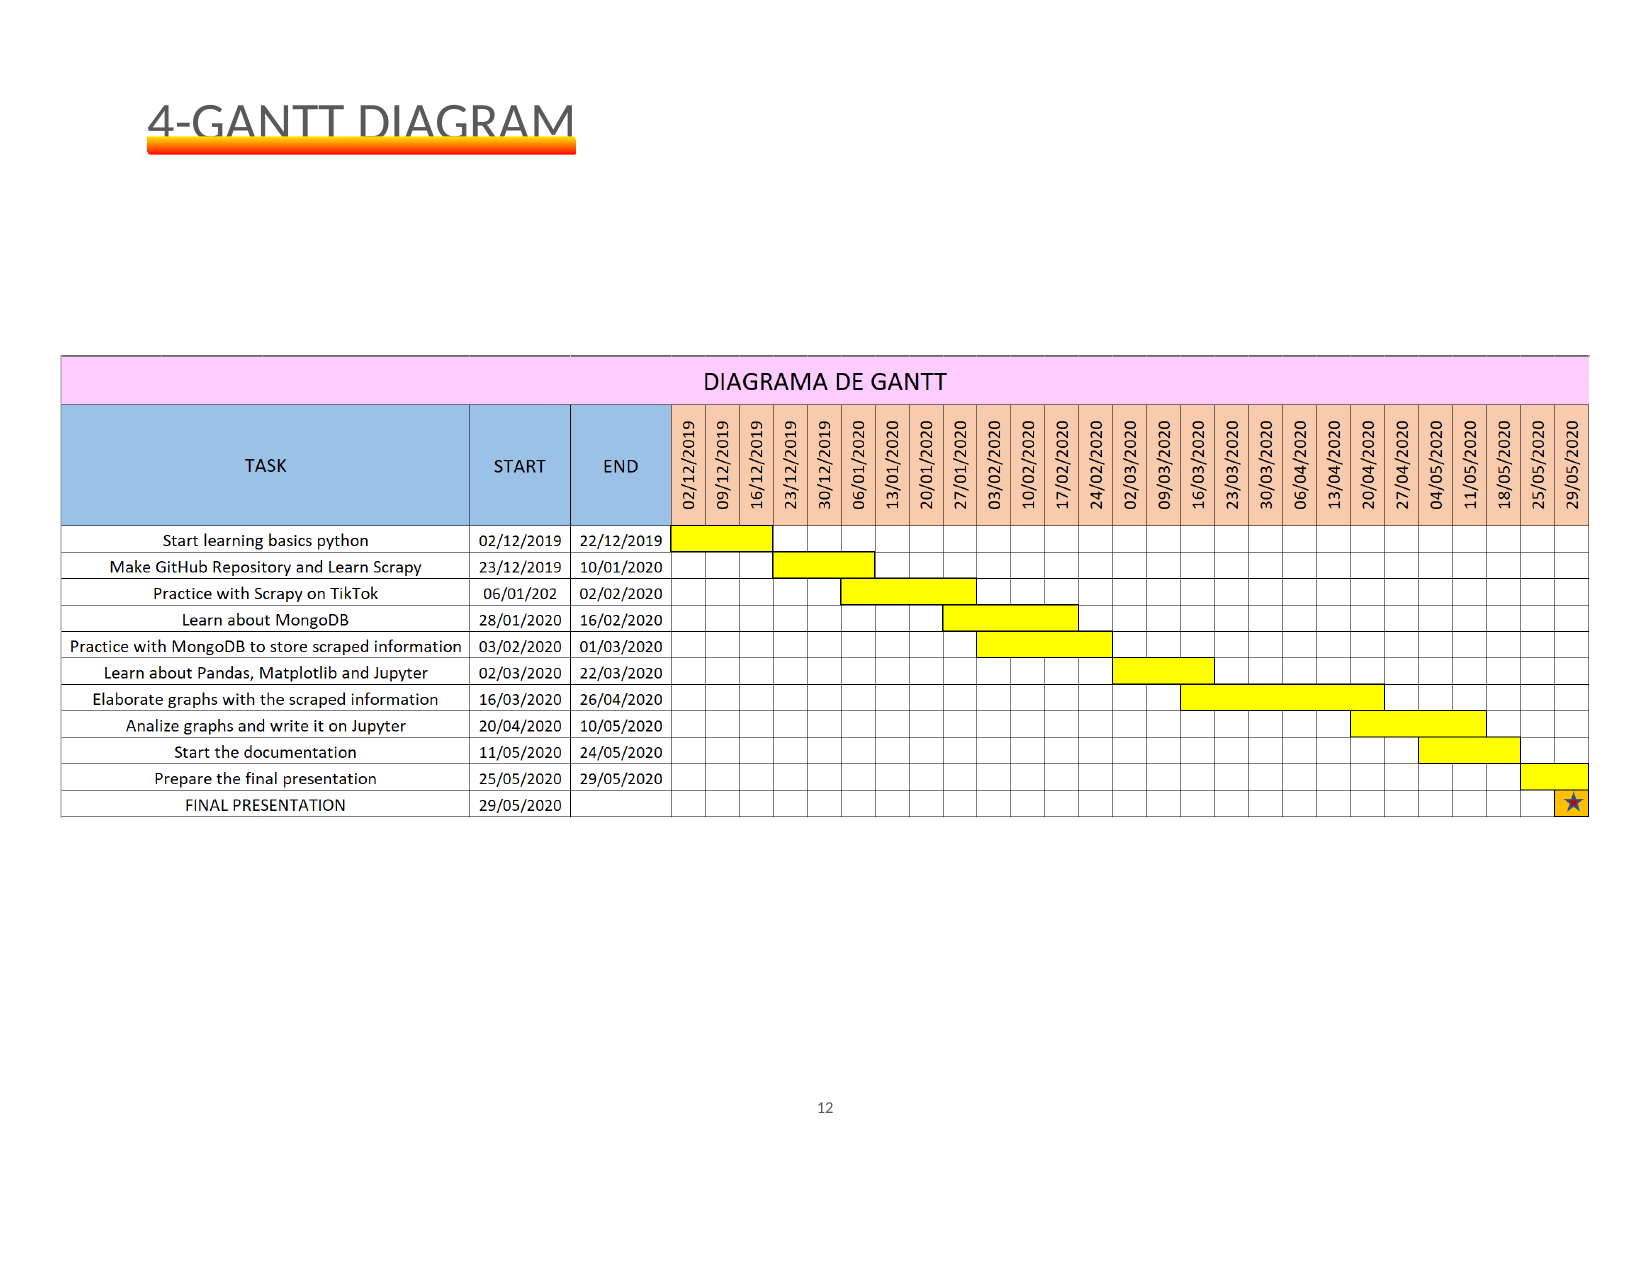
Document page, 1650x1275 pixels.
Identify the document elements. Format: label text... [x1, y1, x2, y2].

text 4-GANTT DIAGRAM [148, 87, 1502, 154]
